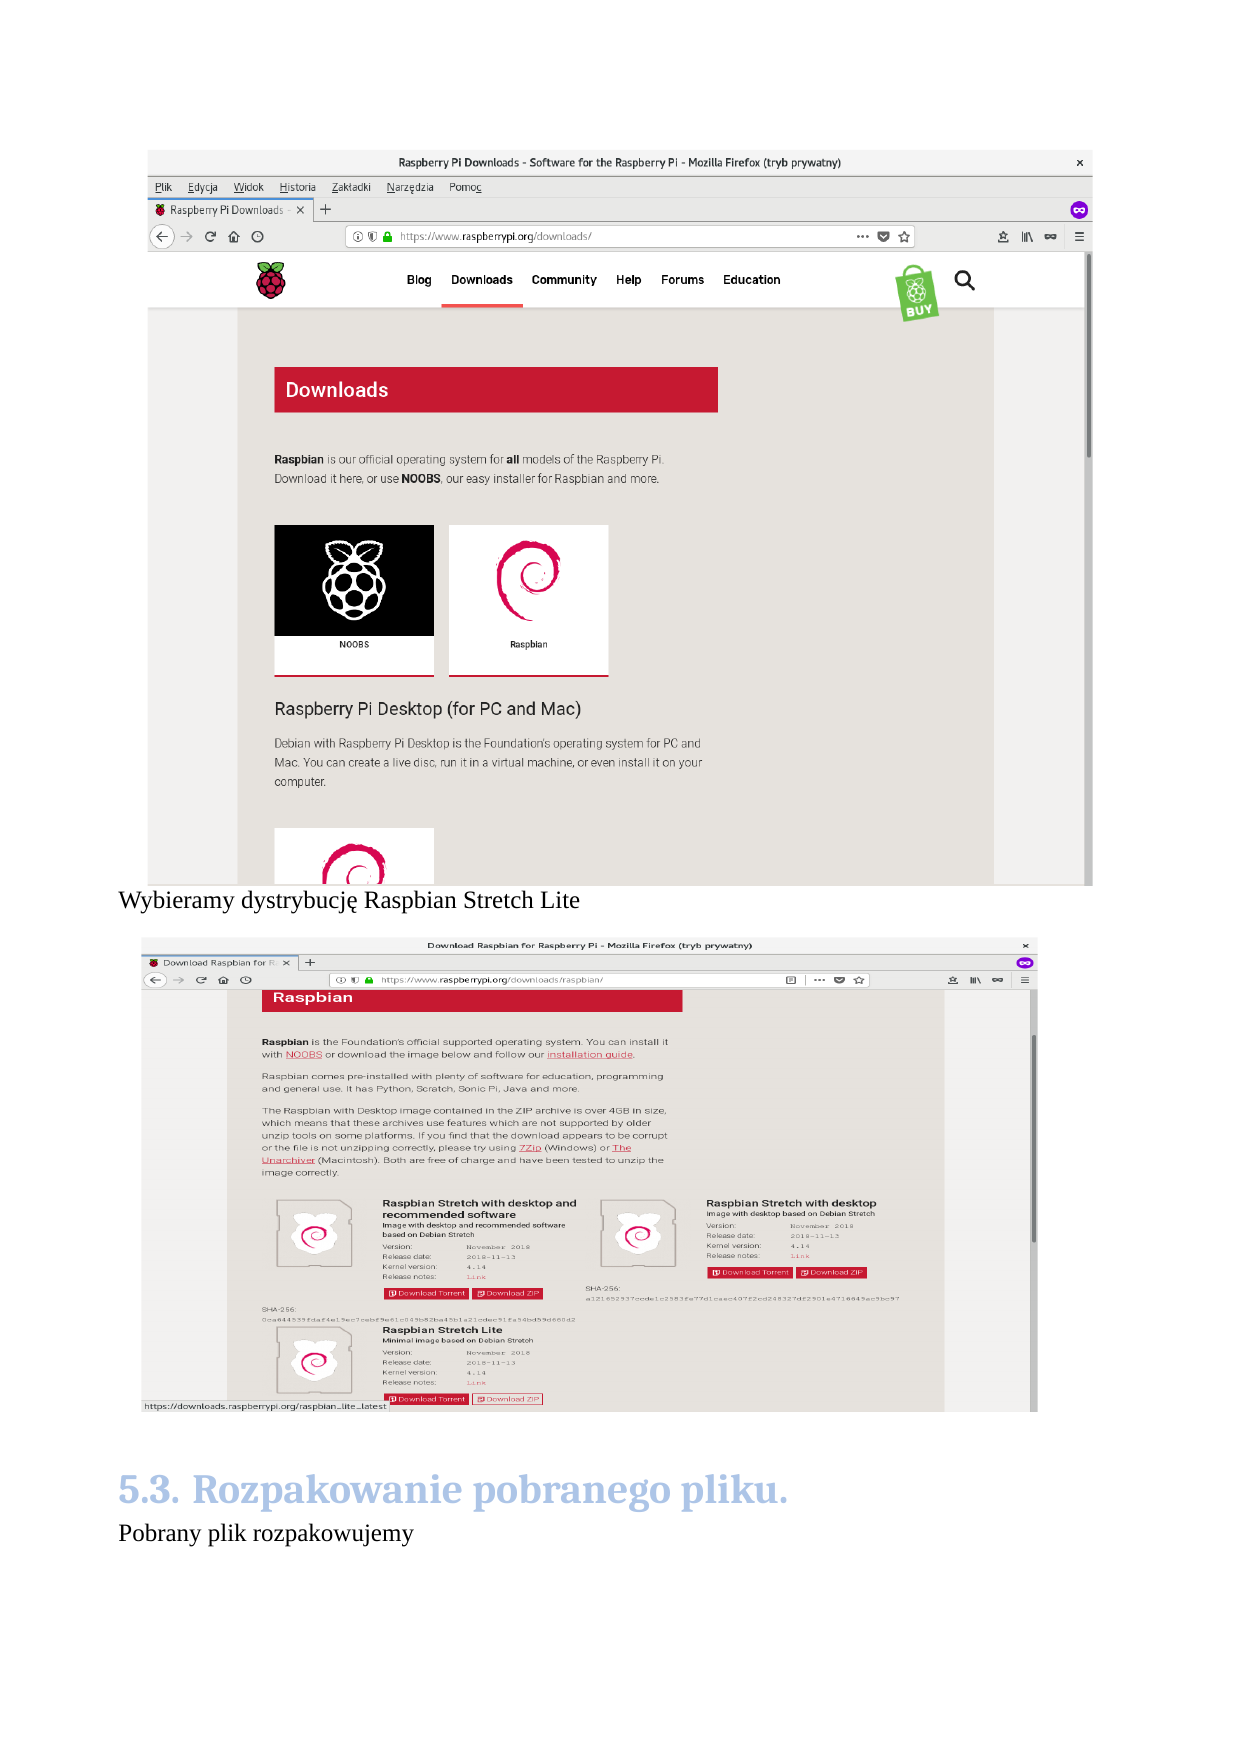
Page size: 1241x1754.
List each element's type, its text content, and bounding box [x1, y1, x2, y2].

picture [147, 149, 1093, 886]
text Wybieramy dystrybucję Raspbian Stretch Lite [118, 147, 1122, 914]
subtitle Rozpakowanie pobranego pliku. [118, 1466, 1122, 1514]
text Pobrany plik rozpakowujemy [118, 1518, 1122, 1547]
picture [141, 937, 1038, 1412]
